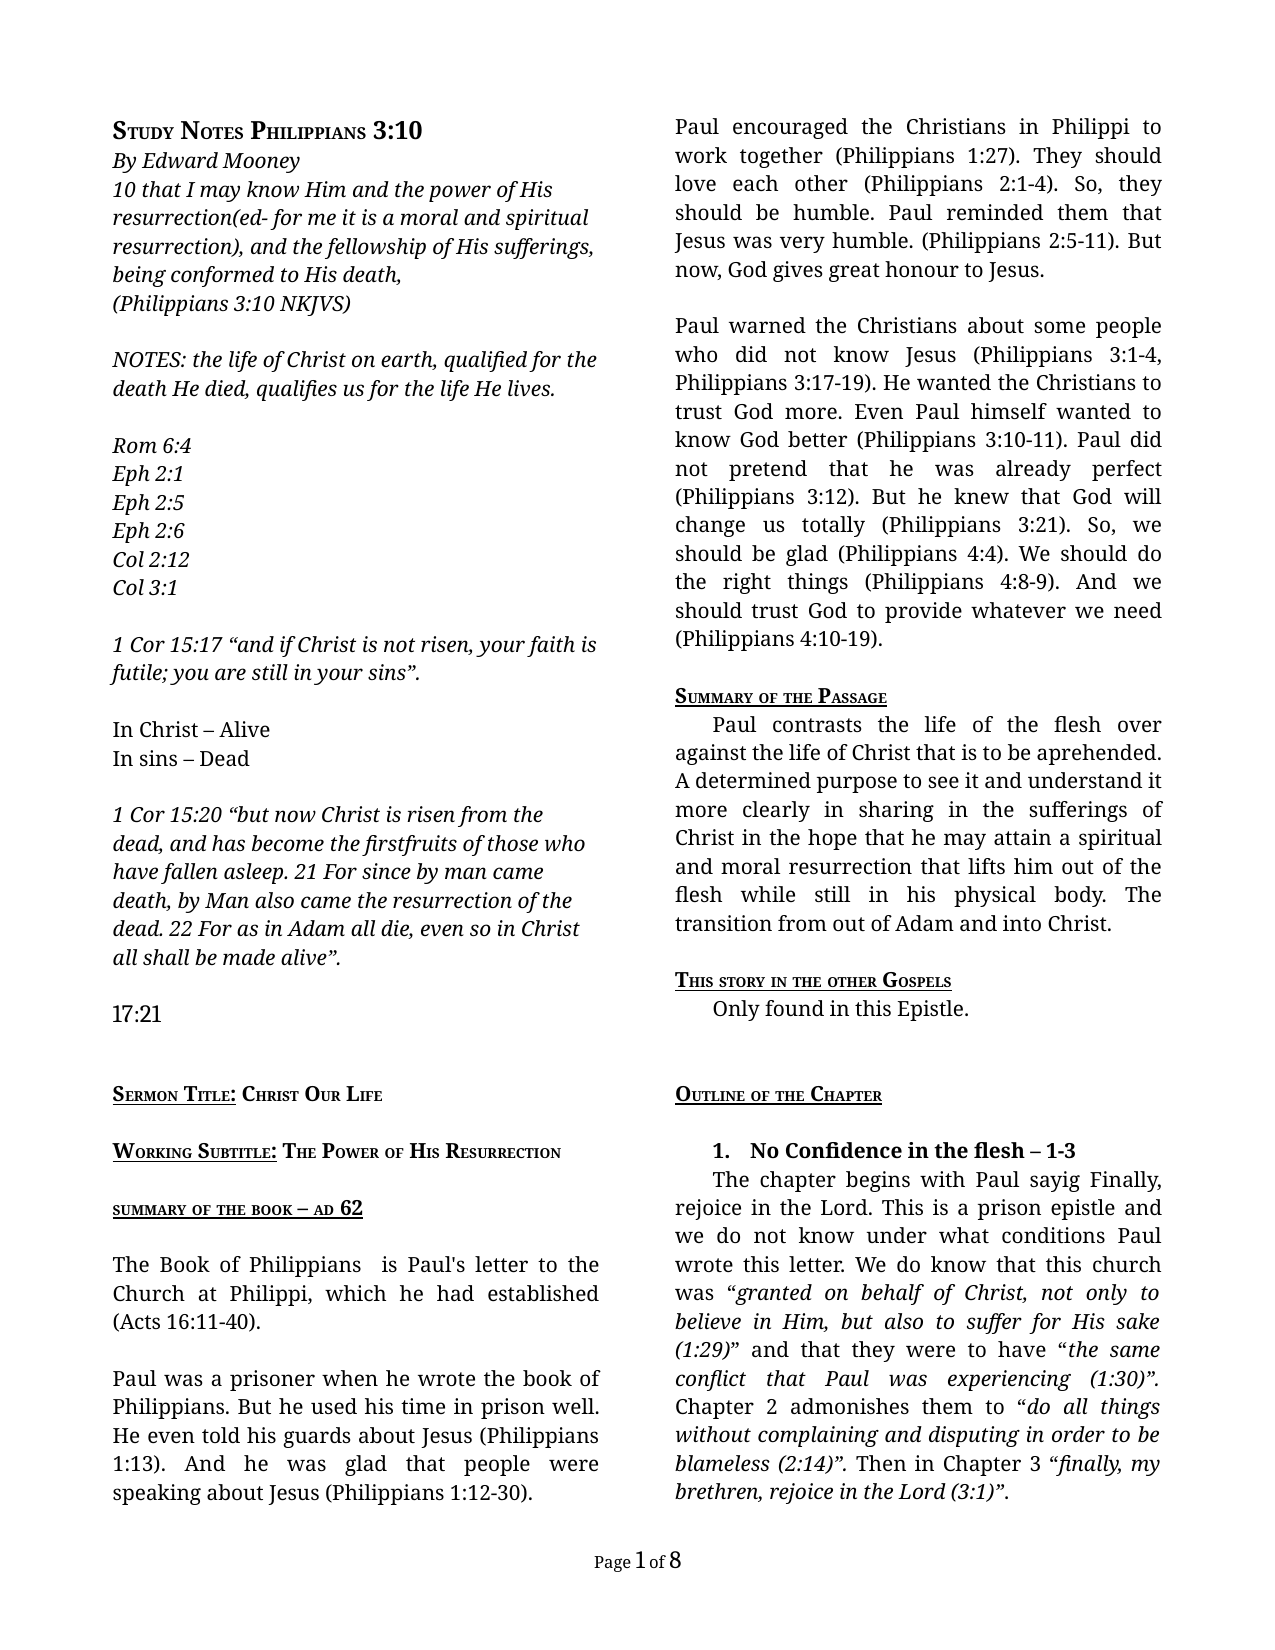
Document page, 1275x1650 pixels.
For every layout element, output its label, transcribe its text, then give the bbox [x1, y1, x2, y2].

text By Edward Mooney [112, 147, 600, 175]
text In Christ – Alive [112, 715, 600, 744]
text Eph 2:5 [112, 488, 600, 516]
text Rom 6:4 [112, 431, 600, 459]
text (Philippians 3:10 NKJVS) [112, 289, 600, 317]
list No Confidence in the flesh – 1-3 [675, 1136, 1162, 1165]
text This story in the other Gospels [675, 966, 1162, 994]
text 10 that I may know Him and the power of His resurrection(ed- for me it is a moral and spiritual resurrection), and the fellowship of His sufferings, being conformed to His death, [112, 175, 600, 289]
text Sermon Title: Christ Our Life [112, 1079, 600, 1108]
text summary of the book – ad 62 [112, 1193, 600, 1222]
text The chapter begins with Paul sayig Finally, rejoice in the Lord. This is a prison epistle and we do not know under what conditions Paul wrote this letter. We do know that this church was “granted on behalf of Christ, not only to believe in Him, but also to suffer for His sake (1:29)” and that they were to have “the same conflict that Paul was experiencing (1:30)”. Chapter 2 admonishes them to “do all things without complaining and disputing in order to be blameless (2:14)”. Then in Chapter 3 “finally, my brethren, rejoice in the Lord (3:1)”. [675, 1165, 1162, 1506]
text NOTES: the life of Christ on earth, qualified for the death He died, qualifies us for the life He lives. [112, 346, 600, 402]
text 1 Cor 15:17 “and if Christ is not risen, your faith is futile; you are still in your sins”. [112, 630, 600, 687]
text Only found in this Epistle. [675, 994, 1162, 1022]
text Paul was a prisoner when he wrote the book of Philippians. But he used his time in prison well. He even told his guards about Jesus (Philippians 1:13). And he was glad that people were speaking about Jesus (Philippians 1:12-30). [112, 1364, 600, 1506]
text Eph 2:6 [112, 516, 600, 545]
text The Book of Philippians is Paul's letter to the Church at Philippi, which he had established (Acts 16:11-40). [112, 1250, 600, 1336]
text 1 Cor 15:20 “but now Christ is risen from the dead, and has become the firstfruits of those who have fallen asleep. 21 For since by man came death, by Man also came the resurrection of the dead. 22 For as in Adam all die, even so in Christ all shall be made alive”. [112, 801, 600, 971]
text Study Notes Philippians 3:10 [112, 112, 600, 147]
text Summary of the Passage [675, 681, 1162, 710]
text Paul encouraged the Christians in Philippi to work together (Philippians 1:27). They should love each other (Philippians 2:1-4). So, they should be humble. Paul reminded them that Jesus was very humble. (Philippians 2:5-11). But now, God gives great honour to Jesus. [675, 112, 1162, 283]
text Col 2:12 [112, 545, 600, 573]
text Eph 2:1 [112, 459, 600, 488]
text 20:47 [112, 1000, 600, 1028]
text Outline of the Chapter [675, 1079, 1162, 1108]
text Col 3:1 [112, 573, 600, 602]
text Paul warned the Christians about some people who did not know Jesus (Philippians 3:1-4, Philippians 3:17-19). He wanted the Christians to trust God more. Even Paul himself wanted to know God better (Philippians 3:10-11). Paul did not pretend that he was already perfect (Philippians 3:12). But he knew that God will change us totally (Philippians 3:21). So, we should be glad (Philippians 4:4). We should do the right things (Philippians 4:8-9). And we should trust God to provide whatever we need (Philippians 4:10-19). [675, 312, 1162, 653]
text Working Subtitle: The Power of His Resurrection [112, 1136, 600, 1165]
text Paul contrasts the life of the flesh over against the life of Christ that is to be aprehended. A determined purpose to see it and understand it more clearly in sharing in the sufferings of Christ in the hope that he may attain a spiritual and moral resurrection that lifts him out of the flesh while still in his physical body. The transition from out of Adam and into Christ. [675, 710, 1162, 937]
text In sins – Dead [112, 744, 600, 772]
